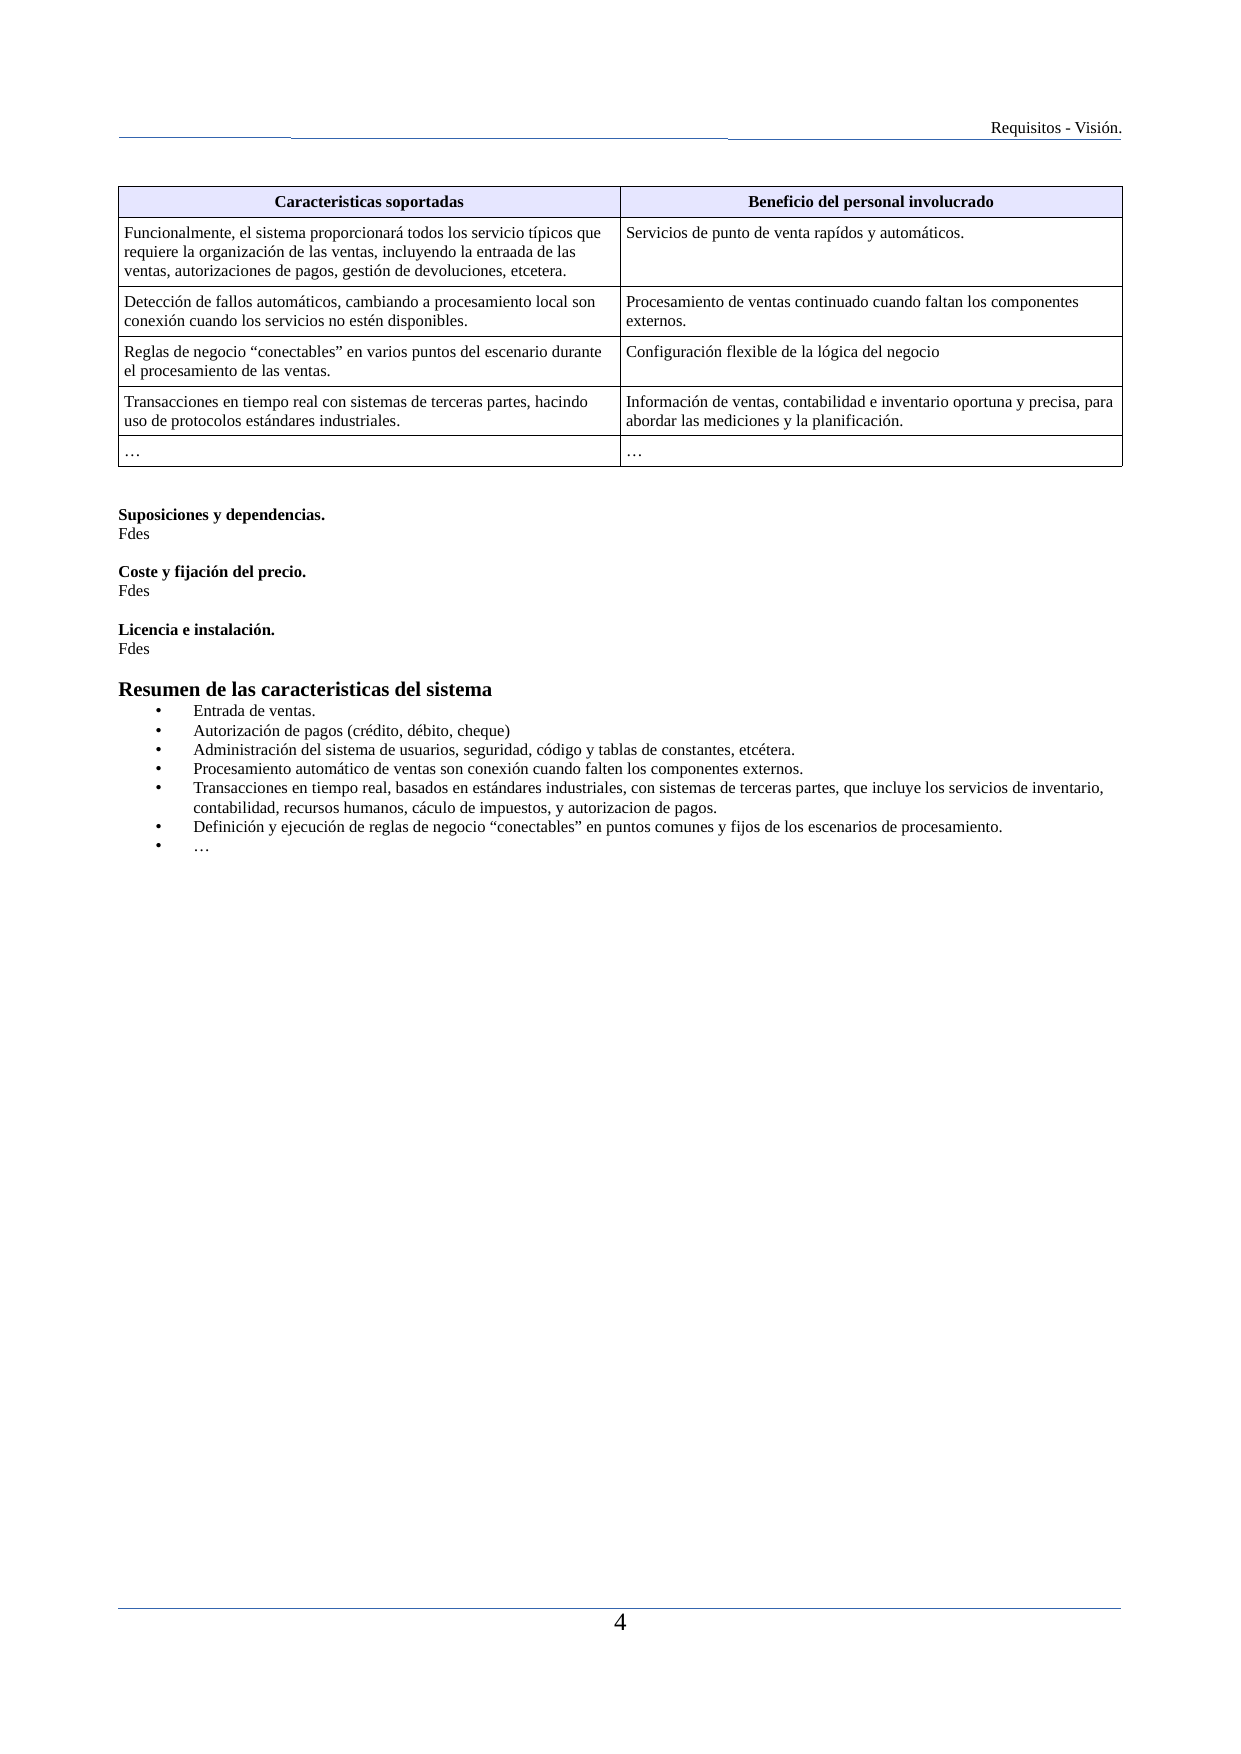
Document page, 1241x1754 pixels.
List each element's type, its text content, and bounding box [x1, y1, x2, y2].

text Fdes [118, 581, 1122, 600]
list Administración del sistema de usuarios, seguridad, código y tablas de constantes, etcétera. [156, 740, 1122, 759]
list … [156, 836, 1122, 855]
table_cell … [119, 436, 620, 466]
list Autorización de pagos (crédito, débito, cheque) [156, 720, 1122, 740]
table_cell Detección de fallos automáticos, cambiando a procesamiento local son conexión cuando los servicios no estén disponibles. [119, 287, 620, 336]
list Procesamiento automático de ventas son conexión cuando falten los componentes externos. [156, 759, 1122, 778]
table_cell Información de ventas, contabilidad e inventario oportuna y precisa, para abordar las mediciones y la planificación. [621, 387, 1122, 435]
table_header Beneficio del personal involucrado [621, 187, 1122, 217]
list Entrada de ventas. [156, 701, 1122, 720]
text Fdes [118, 639, 1122, 658]
table_header Caracteristicas soportadas [119, 187, 620, 217]
text Resumen de las caracteristicas del sistema [118, 677, 1122, 701]
text Coste y fijación del precio. [118, 562, 1122, 581]
table_cell Configuración flexible de la lógica del negocio [621, 337, 1122, 386]
list Definición y ejecución de reglas de negocio “conectables” en puntos comunes y fijos de los escenarios de procesamiento. [156, 817, 1122, 836]
text Suposiciones y dependencias. [118, 504, 1122, 524]
table_cell Reglas de negocio “conectables” en varios puntos del escenario durante el procesamiento de las ventas. [119, 337, 620, 386]
list Transacciones en tiempo real, basados en estándares industriales, con sistemas de terceras partes, que incluye los servicios de inventario, contabilidad, recursos humanos, cáculo de impuestos, y autorizacion de pagos. [156, 778, 1122, 817]
table_cell Funcionalmente, el sistema proporcionará todos los servicio típicos que requiere la organización de las ventas, incluyendo la entraada de las ventas, autorizaciones de pagos, gestión de devoluciones, etcetera. [119, 218, 620, 286]
table_cell Procesamiento de ventas continuado cuando faltan los componentes externos. [621, 287, 1122, 336]
table_cell Transacciones en tiempo real con sistemas de terceras partes, hacindo uso de protocolos estándares industriales. [119, 387, 620, 435]
table_cell … [621, 436, 1122, 466]
text Fdes [118, 524, 1122, 543]
table_cell Servicios de punto de venta rapídos y automáticos. [621, 218, 1122, 286]
text Licencia e instalación. [118, 619, 1122, 639]
